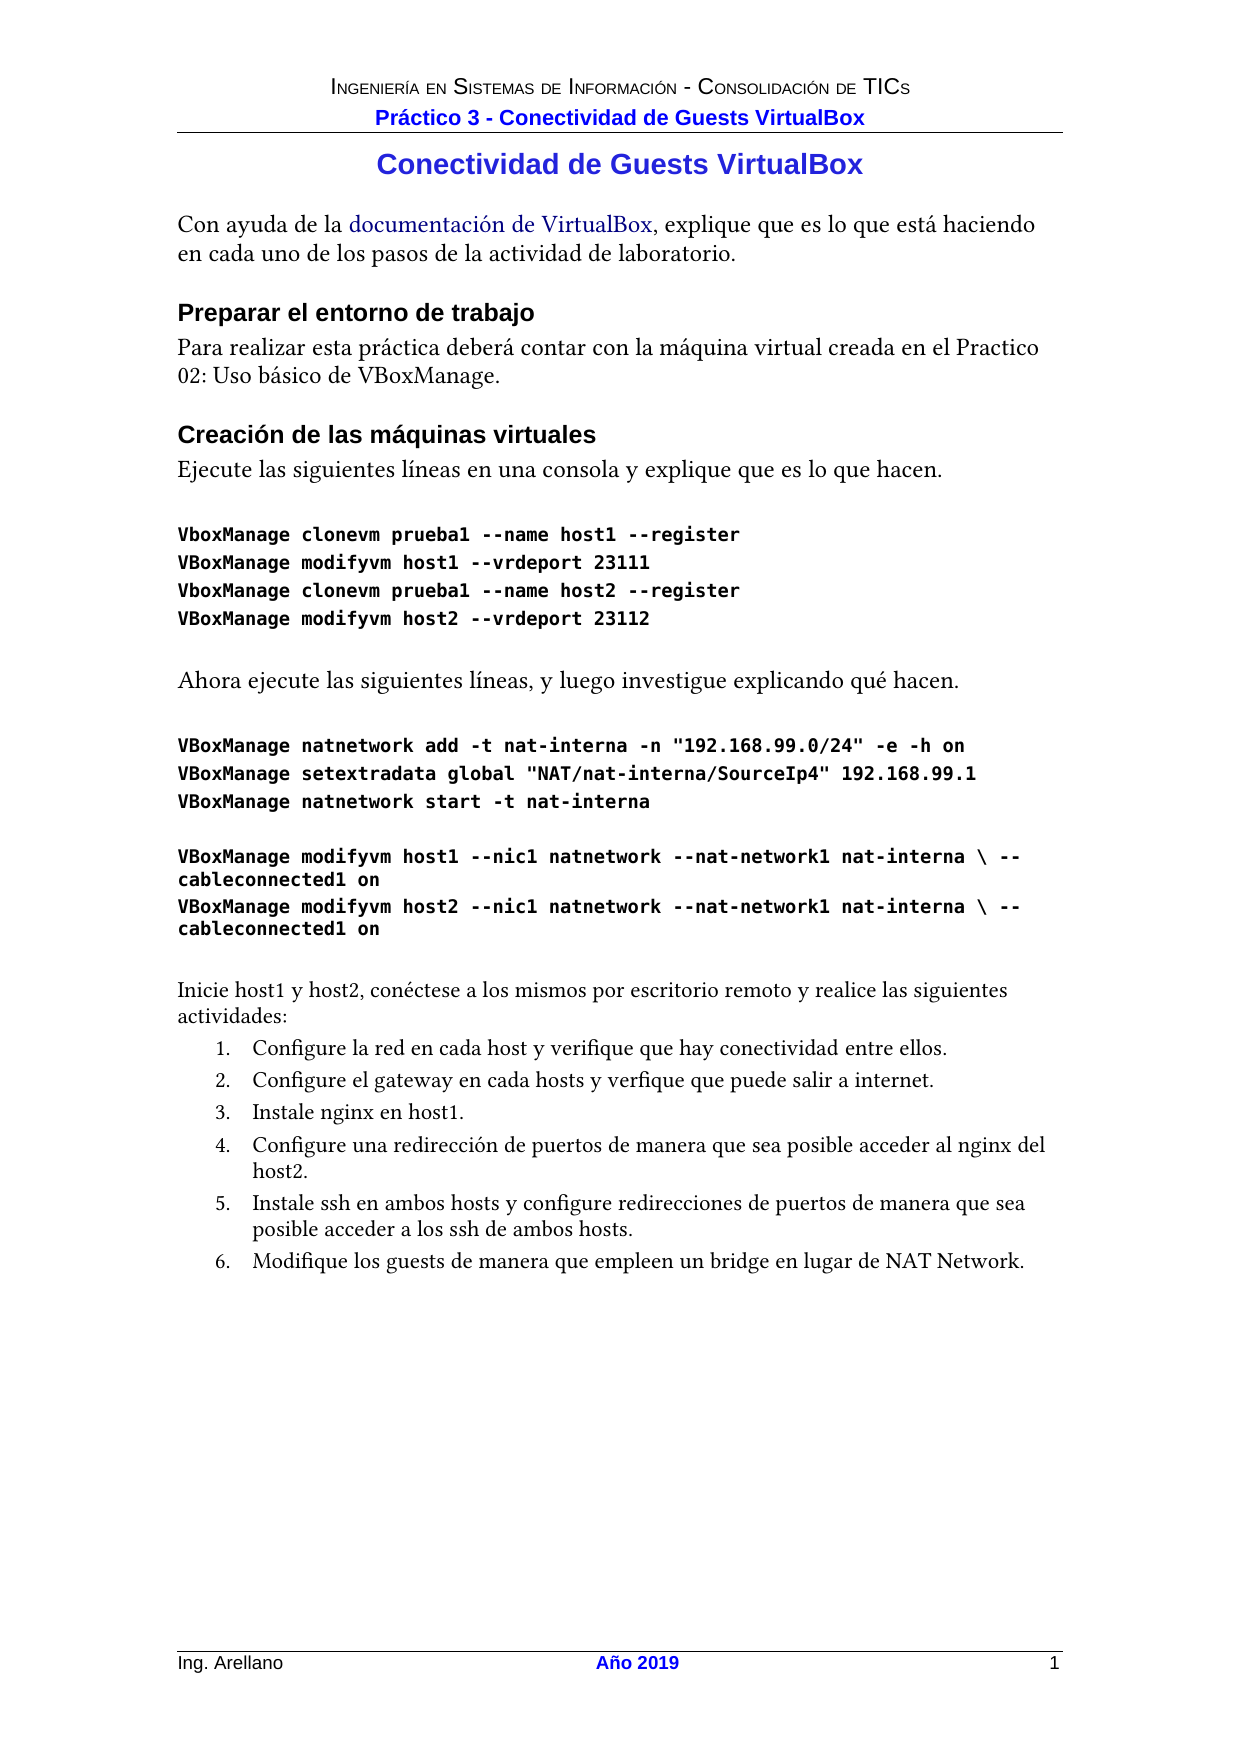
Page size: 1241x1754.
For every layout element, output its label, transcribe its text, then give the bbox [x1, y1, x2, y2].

text VboxManage clonevm prueba1 --name host1 --register [177, 524, 1063, 546]
text VBoxManage modifyvm host1 --vrdeport 23111 [177, 552, 1063, 574]
text VBoxManage setextradata global "NAT/nat-interna/SourceIp4" 192.168.99.1 [177, 763, 1063, 785]
text VBoxManage natnetwork start -t nat-interna [177, 791, 1063, 813]
list Modifique los guests de manera que empleen un bridge en lugar de NAT Network. [215, 1248, 1063, 1274]
text VBoxManage modifyvm host2 --nic1 natnetwork --nat-network1 nat-interna \ --cableconnected1 on [177, 896, 1063, 940]
list Instale ssh en ambos hosts y configure redirecciones de puertos de manera que sea posible acceder a los ssh de ambos hosts. [215, 1190, 1063, 1242]
text Ejecute las siguientes líneas en una consola y explique que es lo que hacen. [177, 455, 1063, 483]
list Configure una redirección de puertos de manera que sea posible acceder al nginx del host2. [215, 1131, 1063, 1184]
subtitle Preparar el entorno de trabajo [177, 298, 1063, 326]
text Inicie host1 y host2, conéctese a los mismos por escritorio remoto y realice las siguientes actividades: [177, 976, 1063, 1029]
subtitle Conectividad de Guests VirtualBox [177, 148, 1063, 180]
subtitle Creación de las máquinas virtuales [177, 421, 1063, 449]
list Configure el gateway en cada hosts y verfique que puede salir a internet. [215, 1067, 1063, 1093]
text Para realizar esta práctica deberá contar con la máquina virtual creada en el Practico 02: Uso básico de VBoxManage. [177, 333, 1063, 390]
text VboxManage clonevm prueba1 --name host2 --register [177, 580, 1063, 602]
list Configure la red en cada host y verifique que hay conectividad entre ellos. [215, 1035, 1063, 1061]
text VBoxManage modifyvm host1 --nic1 natnetwork --nat-network1 nat-interna \ --cableconnected1 on [177, 846, 1063, 890]
text VBoxManage modifyvm host2 --vrdeport 23112 [177, 608, 1063, 630]
text Ahora ejecute las siguientes líneas, y luego investigue explicando qué hacen. [177, 666, 1063, 694]
text VBoxManage natnetwork add -t nat-interna -n "192.168.99.0/24" -e -h on [177, 735, 1063, 757]
list Instale nginx en host1. [215, 1099, 1063, 1126]
text Con ayuda de la documentación de VirtualBox, explique que es lo que está haciendo en cada uno de los pasos de la actividad de laboratorio. [177, 210, 1063, 267]
